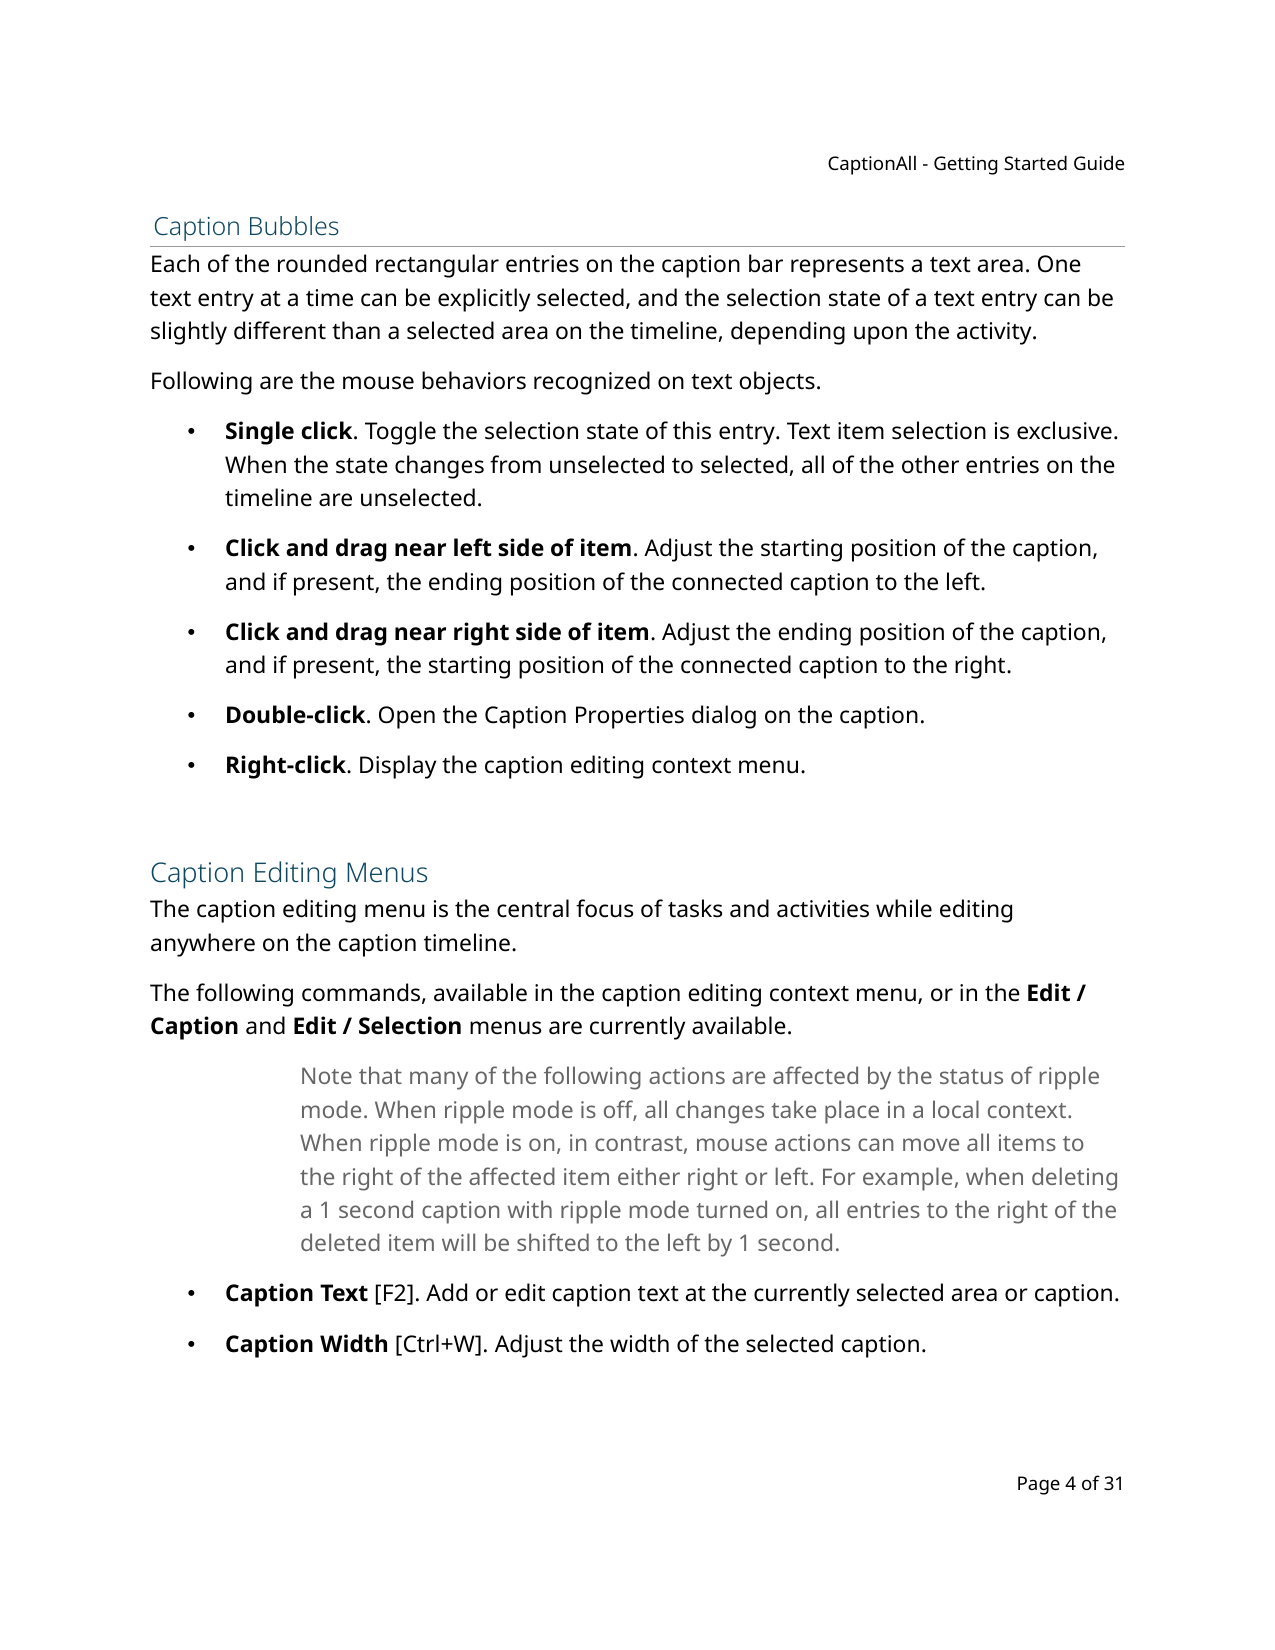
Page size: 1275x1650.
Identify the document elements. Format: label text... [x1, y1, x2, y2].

list Caption Width [Ctrl+W]. Adjust the width of the selected caption. [187, 1327, 1125, 1359]
text The caption editing menu is the central focus of tasks and activities while editing anywhere on the caption timeline. [150, 893, 1125, 958]
list Click and drag near left side of item. Adjust the starting position of the caption, and if present, the ending position of the connected caption to the left. [187, 532, 1125, 597]
text The following commands, available in the caption editing context menu, or in the Edit / Caption and Edit / Selection menus are currently available. [150, 977, 1125, 1041]
text Following are the mouse behaviors recognized on text objects. [150, 365, 1125, 396]
text Each of the rounded rectangular entries on the caption bar represents a text area. One text entry at a time can be explicitly selected, and the selection state of a text entry can be slightly different than a selected area on the timeline, depending upon the activity. [150, 248, 1125, 346]
list Click and drag near right side of item. Adjust the ending position of the caption, and if present, the starting position of the connected caption to the right. [187, 616, 1125, 680]
subtitle Caption Editing Menus [150, 854, 1125, 891]
list Right-click. Display the caption editing context menu. [187, 749, 1125, 781]
list Single click. Toggle the selection state of this entry. Text item selection is exclusive. When the state changes from unselected to selected, all of the other entries on the timeline are unselected. [187, 415, 1125, 513]
list Double-click. Open the Caption Properties dialog on the caption. [187, 699, 1125, 730]
subtitle Caption Bubbles [150, 206, 1125, 246]
list Caption Text [F2]. Add or edit caption text at the currently selected area or caption. [187, 1277, 1125, 1309]
text Note that many of the following actions are affected by the status of ripple mode. When ripple mode is off, all changes take place in a local context. When ripple mode is on, in contrast, mouse actions can move all items to the right of the affected item either right or left. For example, when deleting a 1 second caption with ripple mode turned on, all entries to the right of the deleted item will be shifted to the left by 1 second. [300, 1060, 1125, 1258]
